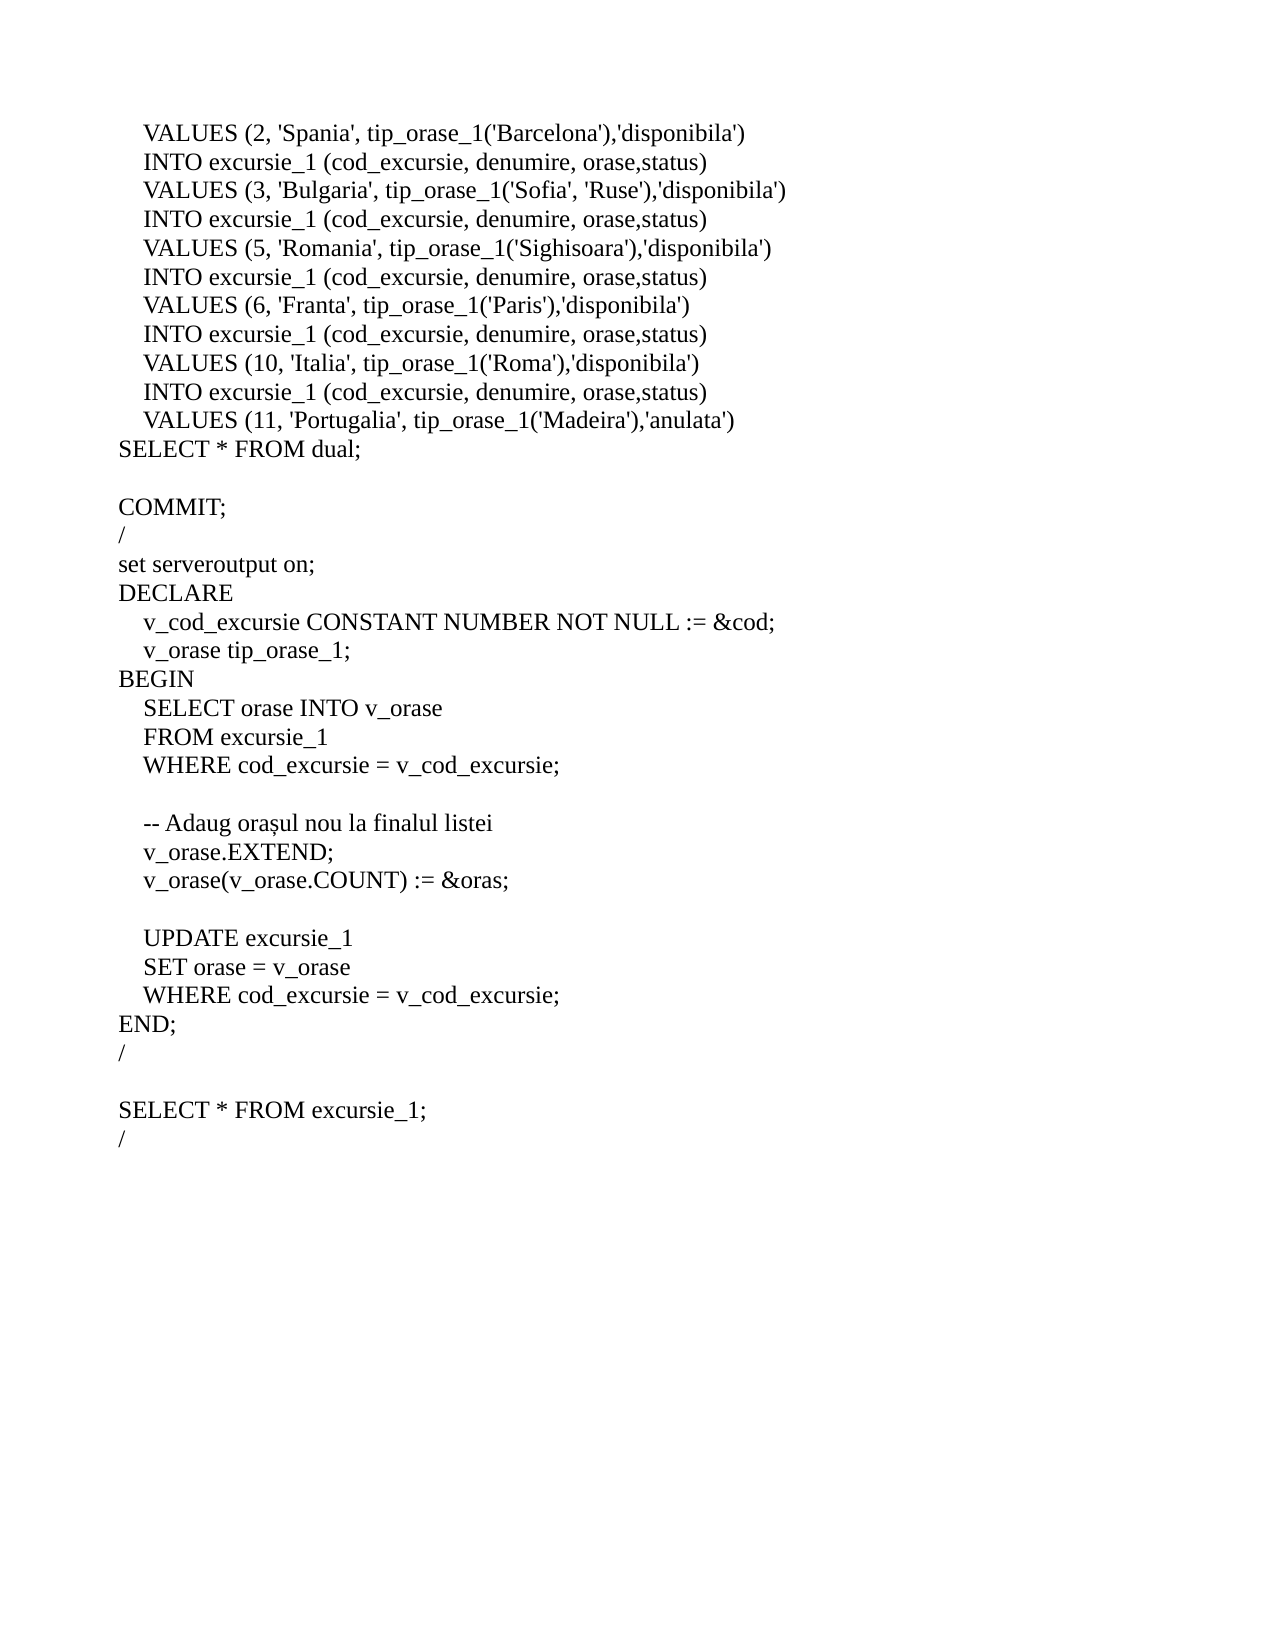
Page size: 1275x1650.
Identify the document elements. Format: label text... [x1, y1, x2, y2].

text FROM excursie_1 [118, 722, 1157, 751]
text BEGIN [118, 664, 1157, 693]
text UPDATE excursie_1 [118, 923, 1157, 952]
text SELECT orase INTO v_orase [118, 693, 1157, 722]
text / [118, 521, 1157, 549]
text v_orase tip_orase_1; [118, 636, 1157, 664]
text END; [118, 1009, 1157, 1038]
text VALUES (3, 'Bulgaria', tip_orase_1('Sofia', 'Ruse'),'disponibila') [118, 176, 1157, 204]
text SET orase = v_orase [118, 952, 1157, 981]
text v_cod_excursie CONSTANT NUMBER NOT NULL := &cod; [118, 607, 1157, 636]
text / [118, 1038, 1157, 1067]
text v_orase.EXTEND; [118, 837, 1157, 866]
text / [118, 1124, 1157, 1153]
text WHERE cod_excursie = v_cod_excursie; [118, 981, 1157, 1009]
text SELECT * FROM dual; [118, 434, 1157, 463]
text set serveroutput on; [118, 549, 1157, 578]
text INTO excursie_1 (cod_excursie, denumire, orase,status) [118, 147, 1157, 176]
text VALUES (5, 'Romania', tip_orase_1('Sighisoara'),'disponibila') [118, 233, 1157, 262]
text INTO excursie_1 (cod_excursie, denumire, orase,status) [118, 204, 1157, 233]
text VALUES (6, 'Franta', tip_orase_1('Paris'),'disponibila') [118, 291, 1157, 319]
text v_orase(v_orase.COUNT) := &oras; [118, 866, 1157, 894]
text INTO excursie_1 (cod_excursie, denumire, orase,status) [118, 319, 1157, 348]
text VALUES (10, 'Italia', tip_orase_1('Roma'),'disponibila') [118, 348, 1157, 377]
text INTO excursie_1 (cod_excursie, denumire, orase,status) [118, 262, 1157, 291]
text WHERE cod_excursie = v_cod_excursie; [118, 751, 1157, 779]
text COMMIT; [118, 492, 1157, 521]
text -- Adaug orașul nou la finalul listei [118, 808, 1157, 837]
text INTO excursie_1 (cod_excursie, denumire, orase,status) [118, 377, 1157, 406]
text SELECT * FROM excursie_1; [118, 1096, 1157, 1124]
text DECLARE [118, 578, 1157, 607]
text VALUES (11, 'Portugalia', tip_orase_1('Madeira'),'anulata') [118, 406, 1157, 434]
text VALUES (2, 'Spania', tip_orase_1('Barcelona'),'disponibila') [118, 118, 1157, 147]
